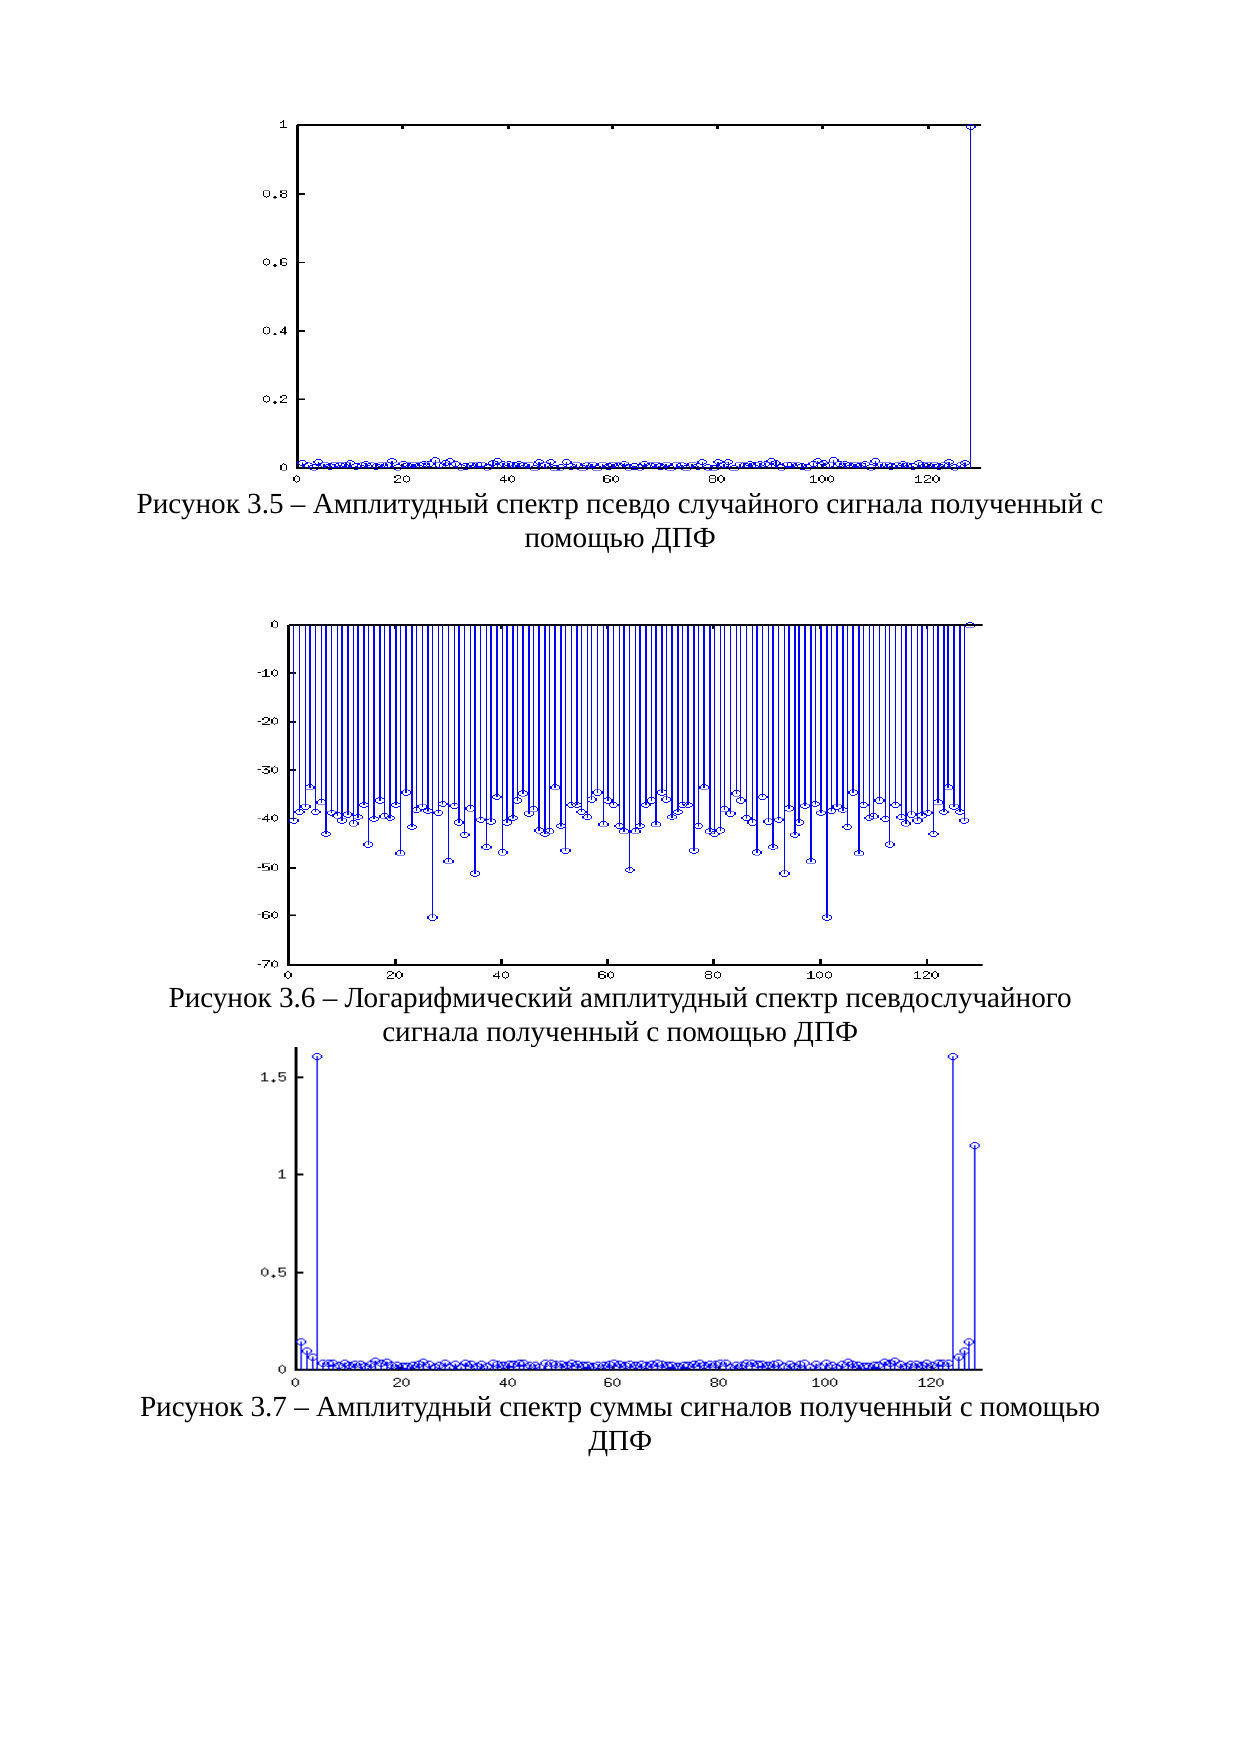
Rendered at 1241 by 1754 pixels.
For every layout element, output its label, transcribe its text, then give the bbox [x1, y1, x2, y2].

text Рисунок 3.5 – Амплитудный спектр псевдо случайного сигнала полученный с помощью ДПФ [118, 118, 1122, 554]
picture [257, 1047, 983, 1390]
text Рисунок 3.6 – Логарифмический амплитудный спектр псевдослучайного сигнала полученный с помощью ДПФ [118, 621, 1122, 1047]
picture [257, 620, 983, 981]
text Рисунок 3.7 – Амплитудный спектр суммы сигналов полученный с помощью ДПФ [118, 1047, 1122, 1456]
picture [259, 118, 982, 487]
